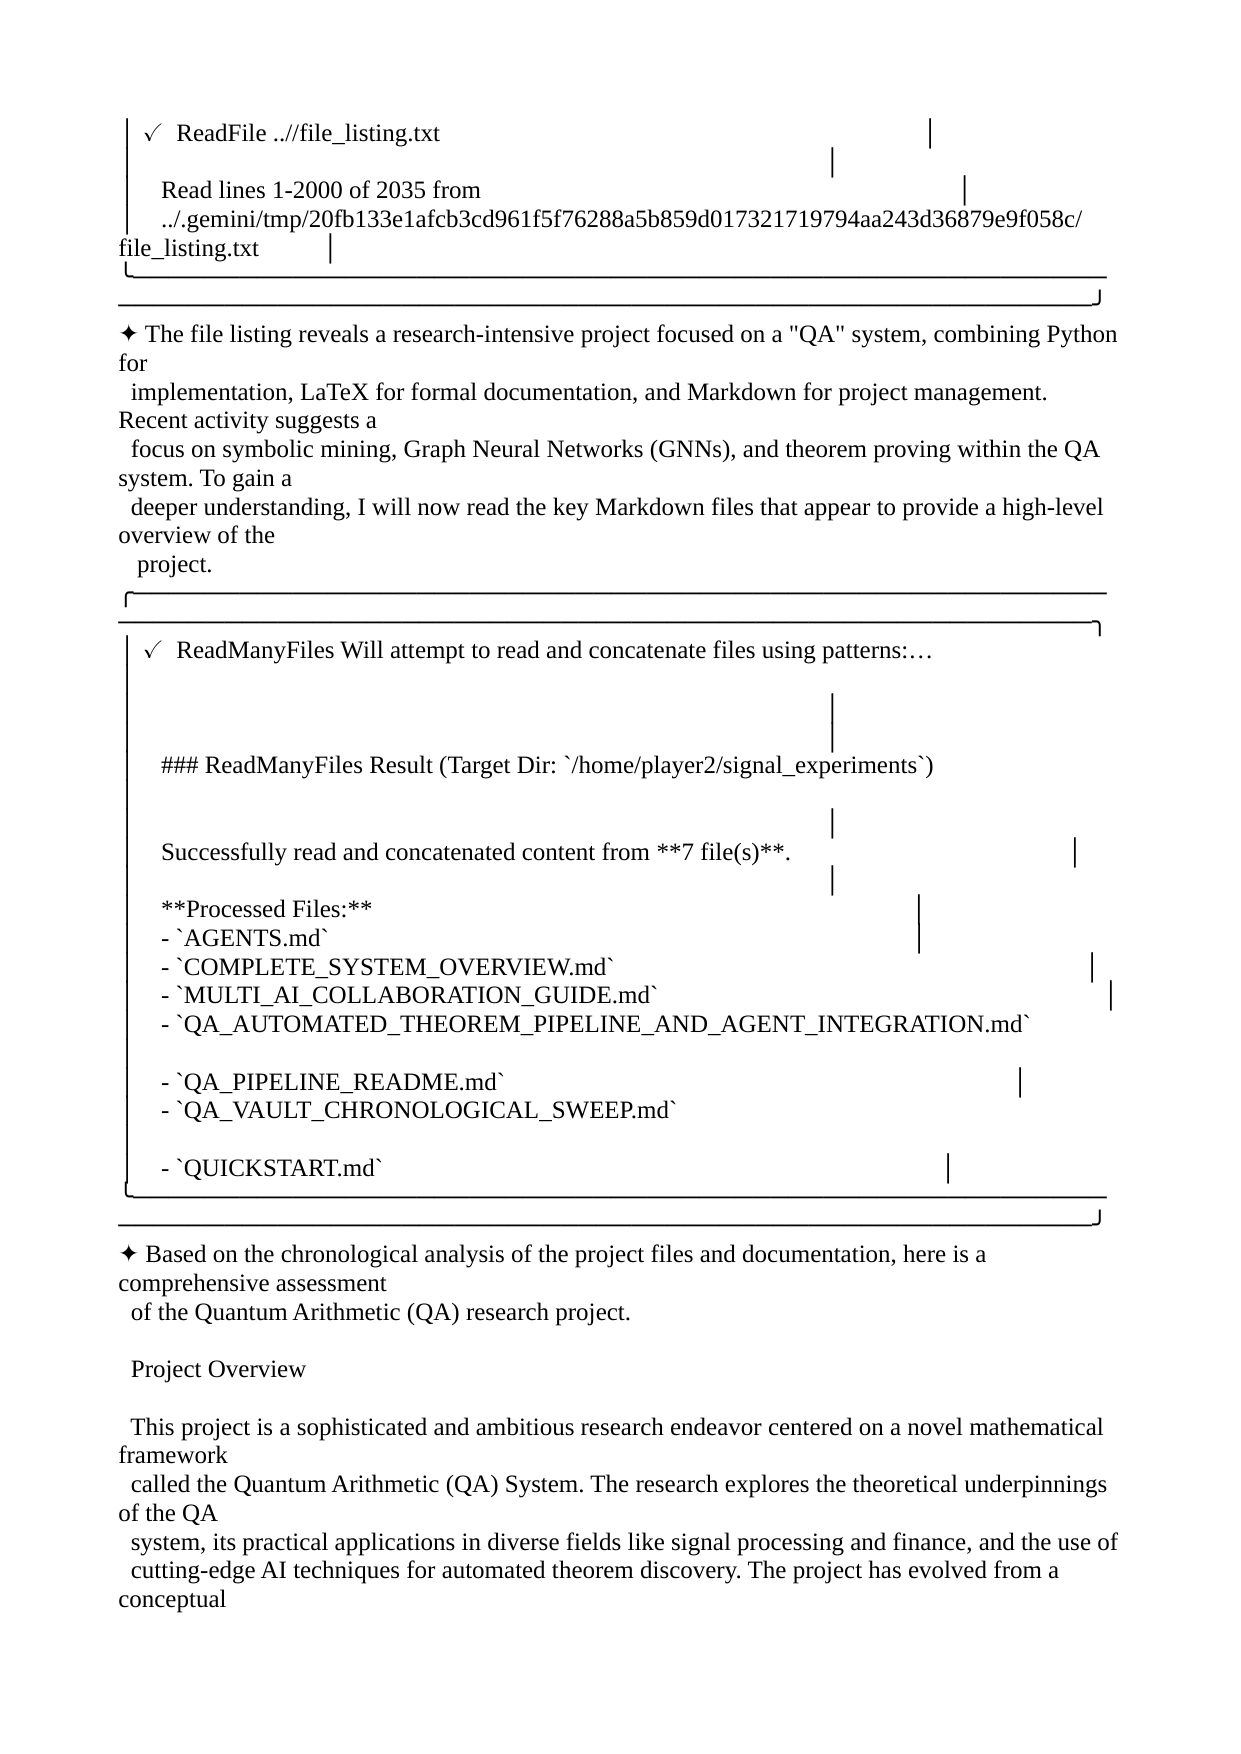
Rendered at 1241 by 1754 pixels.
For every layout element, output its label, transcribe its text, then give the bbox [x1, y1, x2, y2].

text called the Quantum Arithmetic (QA) System. The research explores the theoretical underpinnings of the QA [118, 1469, 1122, 1527]
text ╰──────────────────────────────────────────────────────────────────────────────────────────────────────────────╯ [118, 1182, 1122, 1239]
text │ │ [128, 866, 831, 894]
text │ │ [118, 722, 126, 751]
text focus on symbolic mining, Graph Neural Networks (GNNs), and theorem proving within the QA system. To gain a [118, 434, 1122, 492]
text │ ✓ ReadFile ..//file_listing.txt │ [128, 118, 929, 147]
text │ ✓ ReadManyFiles Will attempt to read and concatenate files using patterns:… │ [128, 636, 1122, 693]
text │ **Processed Files:** │ [920, 894, 1122, 923]
text │ │ [118, 147, 126, 176]
text │ - `COMPLETE_SYSTEM_OVERVIEW.md` │ [1093, 952, 1122, 981]
text cutting-edge AI techniques for automated theorem discovery. The project has evolved from a conceptual [118, 1556, 1122, 1613]
text of the Quantum Arithmetic (QA) research project. [118, 1297, 1122, 1326]
text This project is a sophisticated and ambitious research endeavor centered on a novel mathematical framework [118, 1412, 1122, 1469]
text │ Read lines 1-2000 of 2035 from │ [128, 176, 963, 204]
text │ │ [833, 808, 1122, 837]
text │ - `QA_VAULT_CHRONOLOGICAL_SWEEP.md` │ [128, 1096, 1122, 1153]
text │ - `COMPLETE_SYSTEM_OVERVIEW.md` │ [128, 952, 1091, 981]
text │ - `QUICKSTART.md` │ [128, 1153, 947, 1182]
text │ **Processed Files:** │ [128, 894, 918, 923]
text │ │ [118, 693, 126, 722]
text │ ✓ ReadFile ..//file_listing.txt │ [931, 118, 1122, 147]
text │ ### ReadManyFiles Result (Target Dir: `/home/player2/signal_experiments`) │ [128, 751, 1122, 808]
text │ │ [833, 147, 1122, 176]
text │ - `AGENTS.md` │ [128, 923, 918, 952]
text system, its practical applications in diverse fields like signal processing and finance, and the use of [118, 1527, 1122, 1556]
text ╰──────────────────────────────────────────────────────────────────────────────────────────────────────────────╯ [118, 262, 1122, 319]
text │ ../.gemini/tmp/20fb133e1afcb3cd961f5f76288a5b859d017321719794aa243d36879e9f058c/file_listing.txt │ [118, 204, 1122, 262]
text ✦ The file listing reveals a research-intensive project focused on a "QA" system, combining Python for [118, 319, 1122, 377]
text │ - `QA_PIPELINE_README.md` │ [1021, 1067, 1122, 1096]
text │ │ [118, 808, 126, 837]
text project. [118, 549, 1122, 578]
text deeper understanding, I will now read the key Markdown files that appear to provide a high-level overview of the [118, 492, 1122, 549]
text │ │ [833, 722, 1122, 751]
text │ │ [128, 147, 831, 176]
text │ │ [833, 866, 1122, 894]
text ✦ Based on the chronological analysis of the project files and documentation, here is a comprehensive assessment [118, 1239, 1122, 1297]
text │ │ [833, 693, 1122, 722]
text │ Read lines 1-2000 of 2035 from │ [965, 176, 1122, 204]
text │ - `QA_AUTOMATED_THEOREM_PIPELINE_AND_AGENT_INTEGRATION.md` │ [128, 1009, 1122, 1067]
text │ Successfully read and concatenated content from **7 file(s)**. │ [128, 837, 1074, 866]
text Project Overview [118, 1354, 1122, 1383]
text │ - `MULTI_AI_COLLABORATION_GUIDE.md` │ [128, 981, 1110, 1009]
text ╭──────────────────────────────────────────────────────────────────────────────────────────────────────────────╮ [118, 578, 1122, 636]
text │ │ [128, 808, 831, 837]
text implementation, LaTeX for formal documentation, and Markdown for project management. Recent activity suggests a [118, 377, 1122, 434]
text │ │ [118, 866, 126, 894]
text │ - `AGENTS.md` │ [920, 923, 1122, 952]
text │ - `QUICKSTART.md` │ [949, 1153, 1122, 1182]
text │ - `QA_PIPELINE_README.md` │ [128, 1067, 1019, 1096]
text │ Successfully read and concatenated content from **7 file(s)**. │ [1076, 837, 1122, 866]
text │ │ [128, 693, 831, 722]
text │ │ [128, 722, 831, 751]
